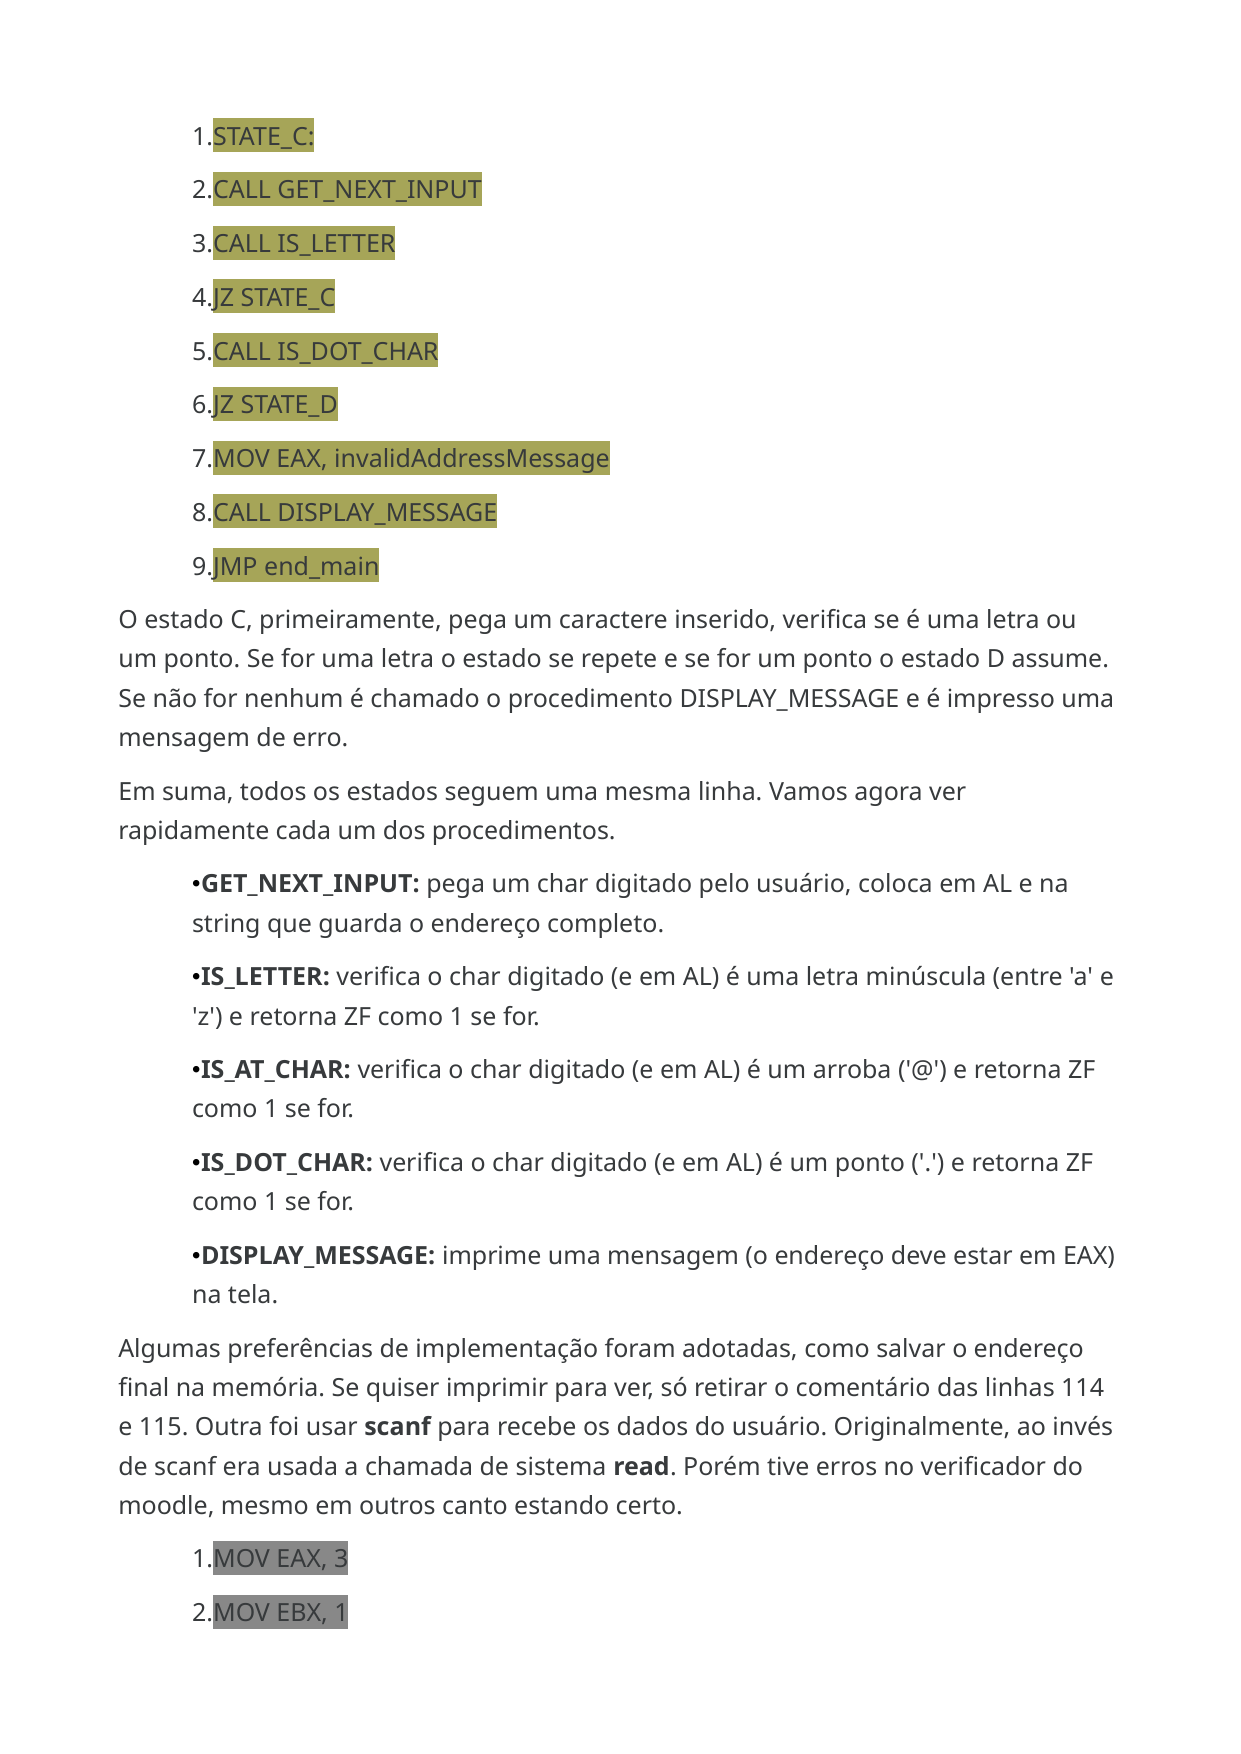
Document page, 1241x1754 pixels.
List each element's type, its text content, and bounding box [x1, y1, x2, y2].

list JMP end_main [118, 548, 1122, 582]
list MOV EAX, 3 [118, 1541, 1122, 1575]
text Algumas preferências de implementação foram adotadas, como salvar o endereço final na memória. Se quiser imprimir para ver, só retirar o comentário das linhas 114 e 115. Outra foi usar scanf para recebe os dados do usuário. Originalmente, ao invés de scanf era usada a chamada de sistema read. Porém tive erros no verificador do moodle, mesmo em outros canto estando certo. [118, 1331, 1122, 1521]
text Em suma, todos os estados seguem uma mesma linha. Vamos agora ver rapidamente cada um dos procedimentos. [118, 773, 1122, 846]
list CALL DISPLAY_MESSAGE [118, 494, 1122, 528]
list MOV EAX, invalidAddressMessage [118, 441, 1122, 475]
list CALL GET_NEXT_INPUT [118, 172, 1122, 206]
list IS_DOT_CHAR: verifica o char digitado (e em AL) é um ponto ('.') e retorna ZF como 1 se for. [118, 1145, 1122, 1218]
list DISPLAY_MESSAGE: imprime uma mensagem (o endereço deve estar em EAX) na tela. [118, 1238, 1122, 1311]
list MOV EBX, 1 [118, 1595, 1122, 1629]
list JZ STATE_C [118, 279, 1122, 313]
list JZ STATE_D [118, 387, 1122, 421]
text O estado C, primeiramente, pega um caractere inserido, verifica se é uma letra ou um ponto. Se for uma letra o estado se repete e se for um ponto o estado D assume. Se não for nenhum é chamado o procedimento DISPLAY_MESSAGE e é impresso uma mensagem de erro. [118, 602, 1122, 753]
list GET_NEXT_INPUT: pega um char digitado pelo usuário, coloca em AL e na string que guarda o endereço completo. [118, 866, 1122, 939]
list IS_AT_CHAR: verifica o char digitado (e em AL) é um arroba ('@') e retorna ZF como 1 se for. [118, 1052, 1122, 1125]
list IS_LETTER: verifica o char digitado (e em AL) é uma letra minúscula (entre 'a' e 'z') e retorna ZF como 1 se for. [118, 959, 1122, 1032]
list STATE_C: [118, 118, 1122, 152]
list CALL IS_DOT_CHAR [118, 333, 1122, 367]
list CALL IS_LETTER [118, 226, 1122, 260]
